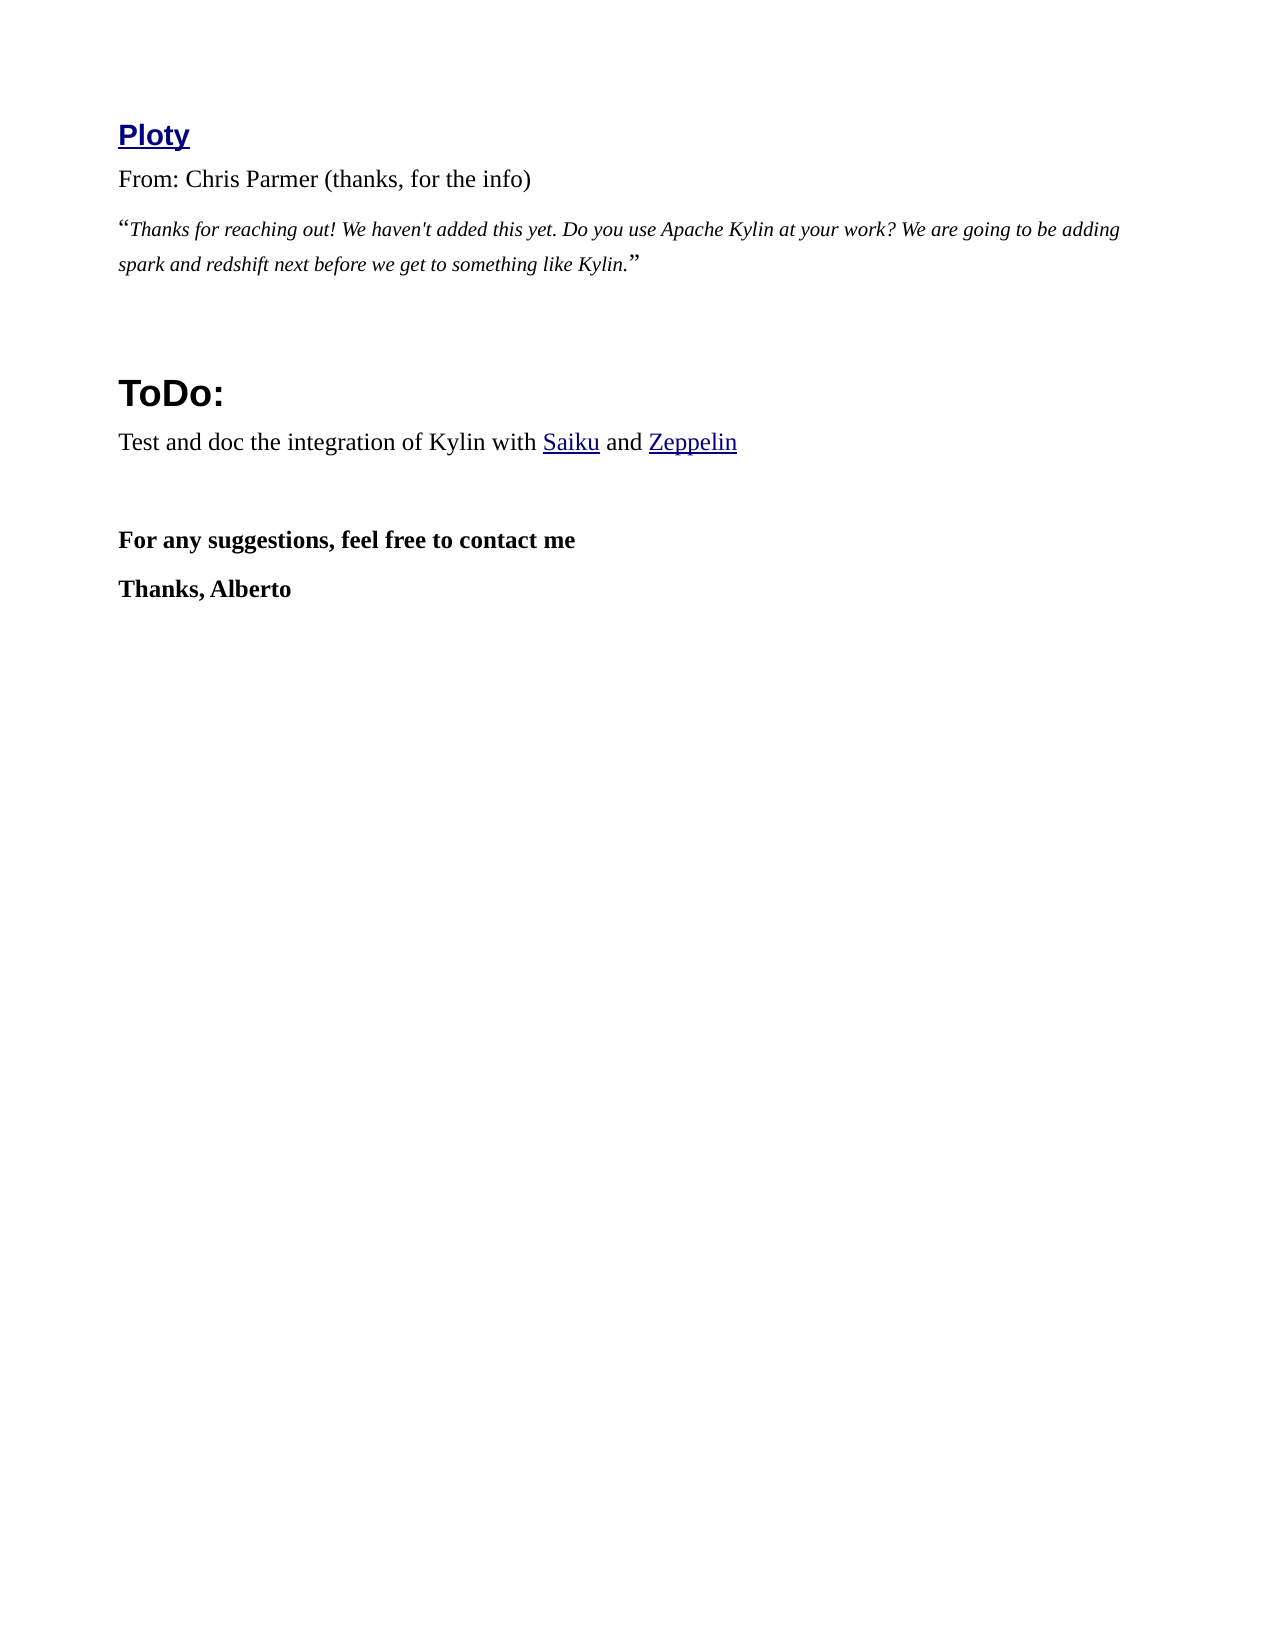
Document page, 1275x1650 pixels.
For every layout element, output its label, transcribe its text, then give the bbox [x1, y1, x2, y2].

subtitle ToDo: [118, 371, 1157, 415]
text “Thanks for reaching out! We haven't added this yet. Do you use Apache Kylin at your work? We are going to be adding spark and redshift next before we get to something like Kylin.” [118, 213, 1157, 277]
subtitle Ploty [118, 118, 1157, 152]
text Test and doc the integration of Kylin with Saiku and Zeppelin [118, 427, 1157, 456]
text From: Chris Parmer (thanks, for the info) [118, 164, 1157, 193]
text Thanks, Alberto [118, 574, 1157, 603]
text For any suggestions, feel free to contact me [118, 525, 1157, 554]
